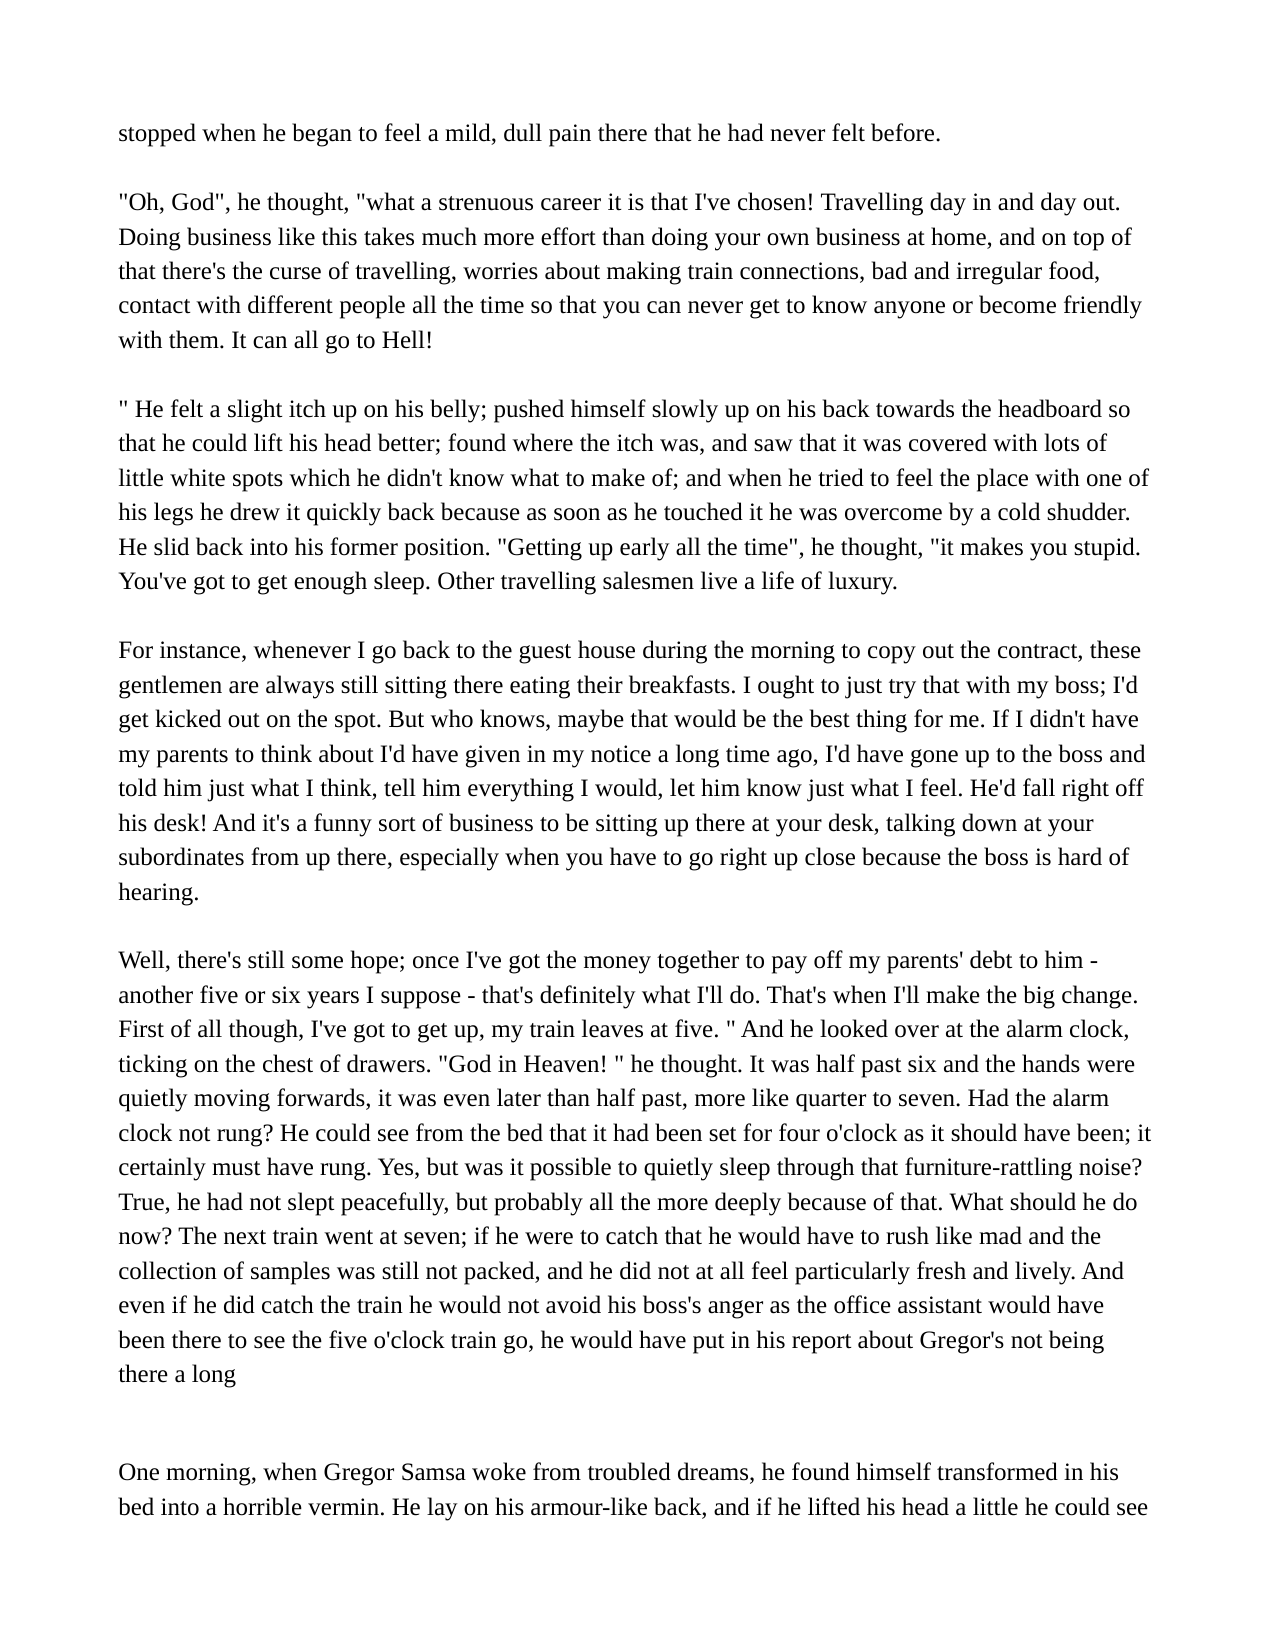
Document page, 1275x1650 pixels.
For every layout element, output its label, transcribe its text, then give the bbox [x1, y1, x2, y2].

text stopped when he began to feel a mild, dull pain there that he had never felt before. "Oh, God", he thought, "what a strenuous career it is that I've chosen! Travelling day in and day out. Doing business like this takes much more effort than doing your own business at home, and on top of that there's the curse of travelling, worries about making train connections, bad and irregular food, contact with different people all the time so that you can never get to know anyone or become friendly with them. It can all go to Hell! " He felt a slight itch up on his belly; pushed himself slowly up on his back towards the headboard so that he could lift his head better; found where the itch was, and saw that it was covered with lots of little white spots which he didn't know what to make of; and when he tried to feel the place with one of his legs he drew it quickly back because as soon as he touched it he was overcome by a cold shudder. He slid back into his former position. "Getting up early all the time", he thought, "it makes you stupid. You've got to get enough sleep. Other travelling salesmen live a life of luxury. For instance, whenever I go back to the guest house during the morning to copy out the contract, these gentlemen are always still sitting there eating their breakfasts. I ought to just try that with my boss; I'd get kicked out on the spot. But who knows, maybe that would be the best thing for me. If I didn't have my parents to think about I'd have given in my notice a long time ago, I'd have gone up to the boss and told him just what I think, tell him everything I would, let him know just what I feel. He'd fall right off his desk! And it's a funny sort of business to be sitting up there at your desk, talking down at your subordinates from up there, especially when you have to go right up close because the boss is hard of hearing. Well, there's still some hope; once I've got the money together to pay off my parents' debt to him - another five or six years I suppose - that's definitely what I'll do. That's when I'll make the big change. First of all though, I've got to get up, my train leaves at five. " And he looked over at the alarm clock, ticking on the chest of drawers. "God in Heaven! " he thought. It was half past six and the hands were quietly moving forwards, it was even later than half past, more like quarter to seven. Had the alarm clock not rung? He could see from the bed that it had been set for four o'clock as it should have been; it certainly must have rung. Yes, but was it possible to quietly sleep through that furniture-rattling noise? True, he had not slept peacefully, but probably all the more deeply because of that. What should he do now? The next train went at seven; if he were to catch that he would have to rush like mad and the collection of samples was still not packed, and he did not at all feel particularly fresh and lively. And even if he did catch the train he would not avoid his boss's anger as the office assistant would have been there to see the five o'clock train go, he would have put in his report about Gregor's not being there a long [118, 118, 1157, 1388]
text One morning, when Gregor Samsa woke from troubled dreams, he found himself transformed in his bed into a horrible vermin. He lay on his armour-like back, and if he lifted his head a little he could see [118, 1457, 1157, 1521]
